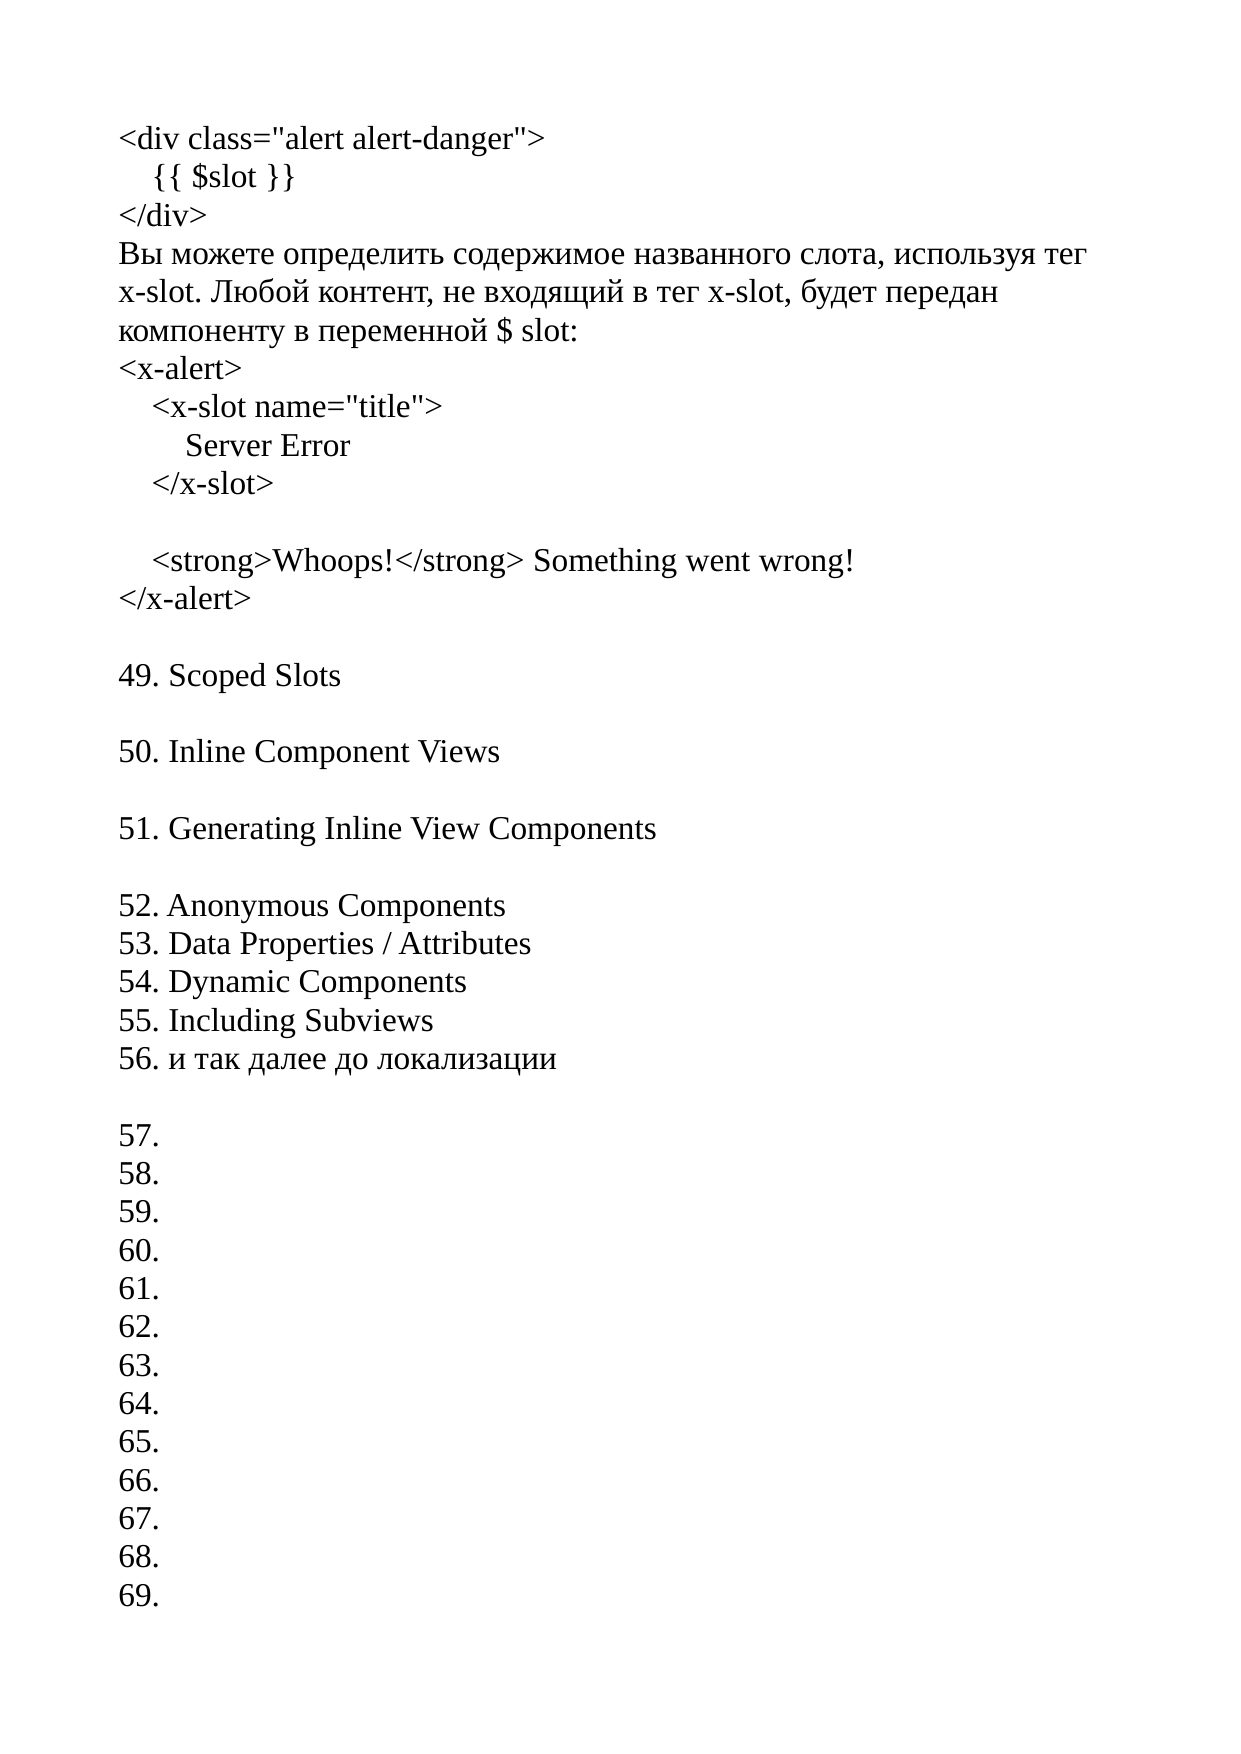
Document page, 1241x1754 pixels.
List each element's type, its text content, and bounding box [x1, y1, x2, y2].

text 66. [118, 1460, 1122, 1498]
text 59. [118, 1191, 1122, 1230]
text <x-slot name="title"> [118, 386, 1122, 425]
text 52. Anonymous Components [118, 885, 1122, 923]
text 56. и так далее до локализации [118, 1038, 1122, 1076]
text 55. Including Subviews [118, 1000, 1122, 1038]
text </x-slot> [118, 463, 1122, 501]
text 68. [118, 1536, 1122, 1575]
text 49. Scoped Slots [118, 655, 1122, 693]
text 50. Inline Component Views [118, 731, 1122, 770]
text 62. [118, 1306, 1122, 1345]
text 57. [118, 1115, 1122, 1153]
text Server Error [118, 425, 1122, 463]
text 54. Dynamic Components [118, 961, 1122, 1000]
text </div> [118, 195, 1122, 233]
text 53. Data Properties / Attributes [118, 923, 1122, 961]
text <x-alert> [118, 348, 1122, 386]
text <strong>Whoops!</strong> Something went wrong! [118, 540, 1122, 578]
text 63. [118, 1345, 1122, 1383]
text </x-alert> [118, 578, 1122, 616]
text 69. [118, 1575, 1122, 1613]
text Вы можете определить содержимое названного слота, используя тег x-slot. Любой контент, не входящий в тег x-slot, будет передан компоненту в переменной $ slot: [118, 233, 1122, 348]
text 58. [118, 1153, 1122, 1191]
text <div class="alert alert-danger"> [118, 118, 1122, 156]
text 67. [118, 1498, 1122, 1536]
text 64. [118, 1383, 1122, 1421]
text 60. [118, 1230, 1122, 1268]
text 65. [118, 1421, 1122, 1460]
text 61. [118, 1268, 1122, 1306]
text {{ $slot }} [118, 156, 1122, 195]
text 51. Generating Inline View Components [118, 808, 1122, 846]
